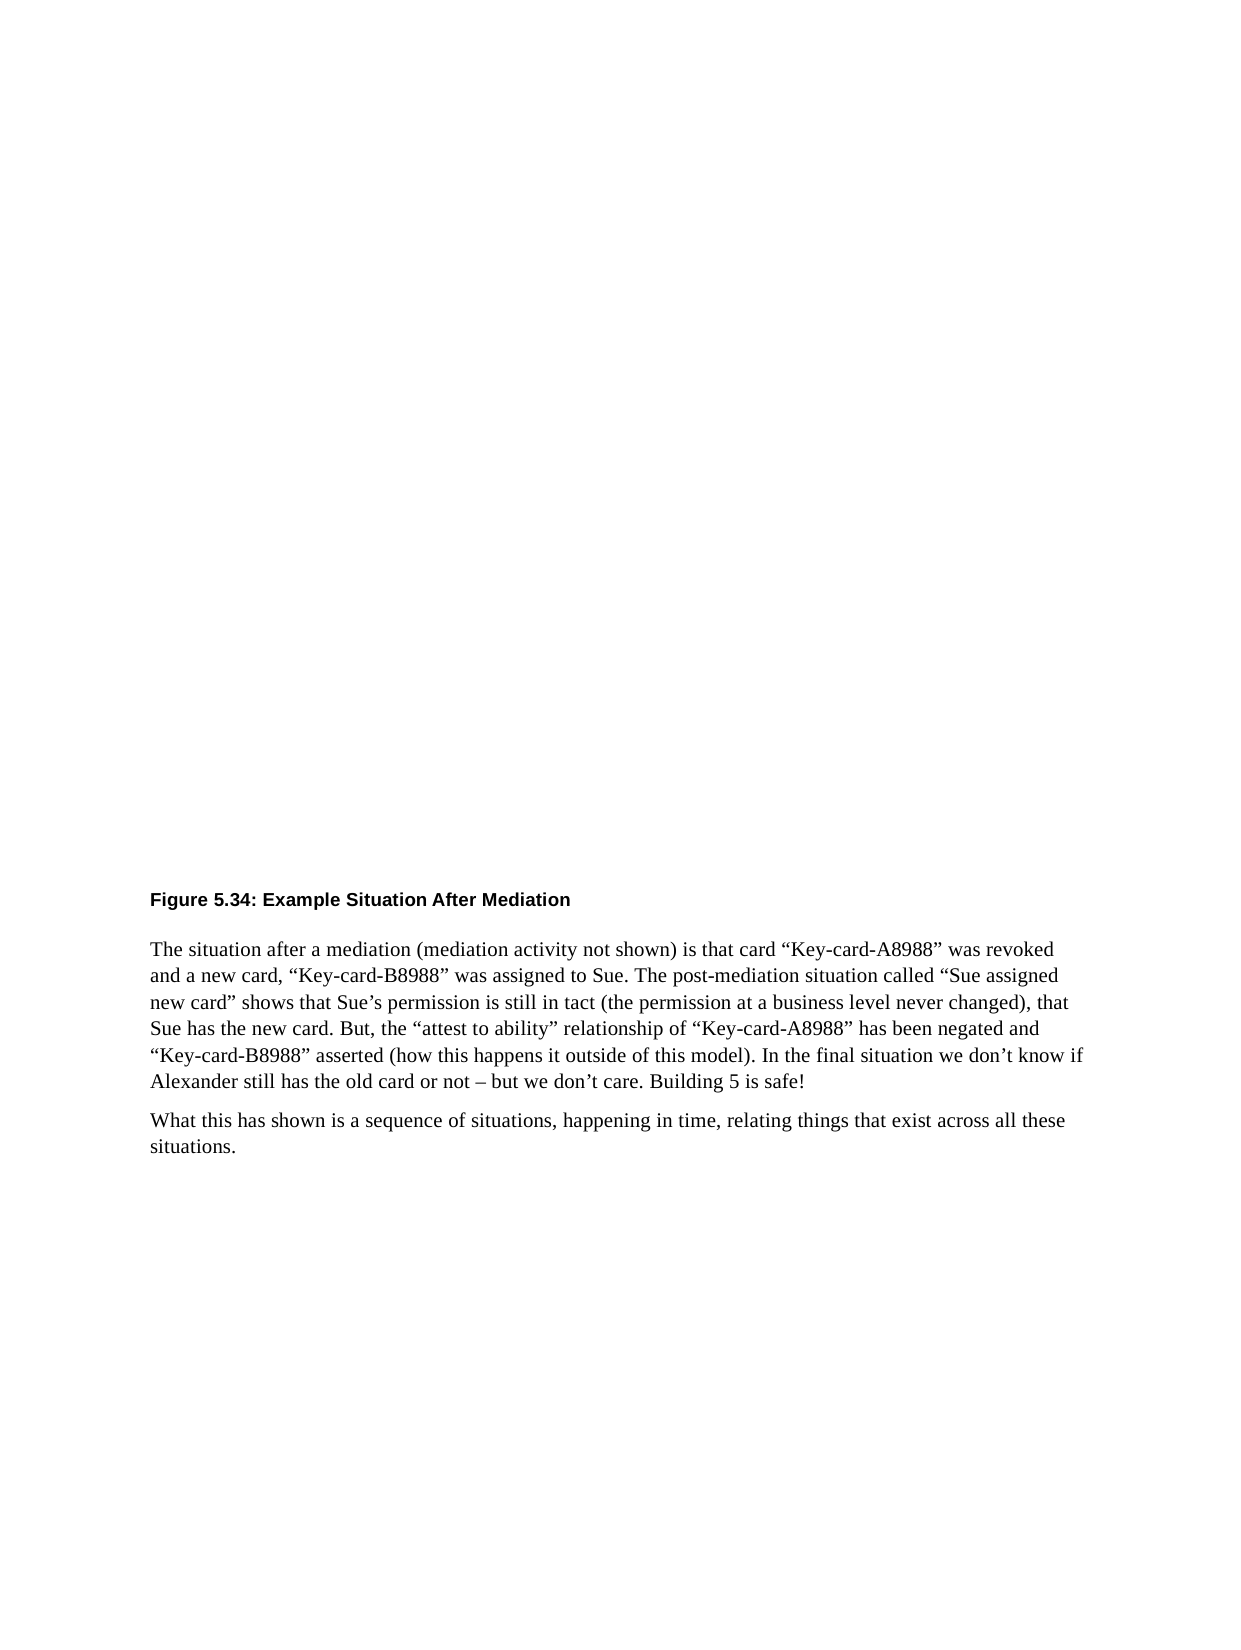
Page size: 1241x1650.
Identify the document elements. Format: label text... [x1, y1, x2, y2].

text What this has shown is a sequence of situations, happening in time, relating things that exist across all these situations. [150, 1107, 1090, 1158]
text The situation after a mediation (mediation activity not shown) is that card “Key-card-A8988” was revoked and a new card, “Key-card-B8988” was assigned to Sue. The post-mediation situation called “Sue assigned new card” shows that Sue’s permission is still in tact (the permission at a business level never changed), that Sue has the new card. But, the “attest to ability” relationship of “Key-card-A8988” has been negated and “Key-card-B8988” asserted (how this happens it outside of this model). In the final situation we don’t know if Alexander still has the old card or not – but we don’t care. Building 5 is safe! [150, 911, 1090, 1093]
text Figure 5.34: Example Situation After Mediation [150, 174, 1090, 911]
text [150, 150, 1090, 174]
